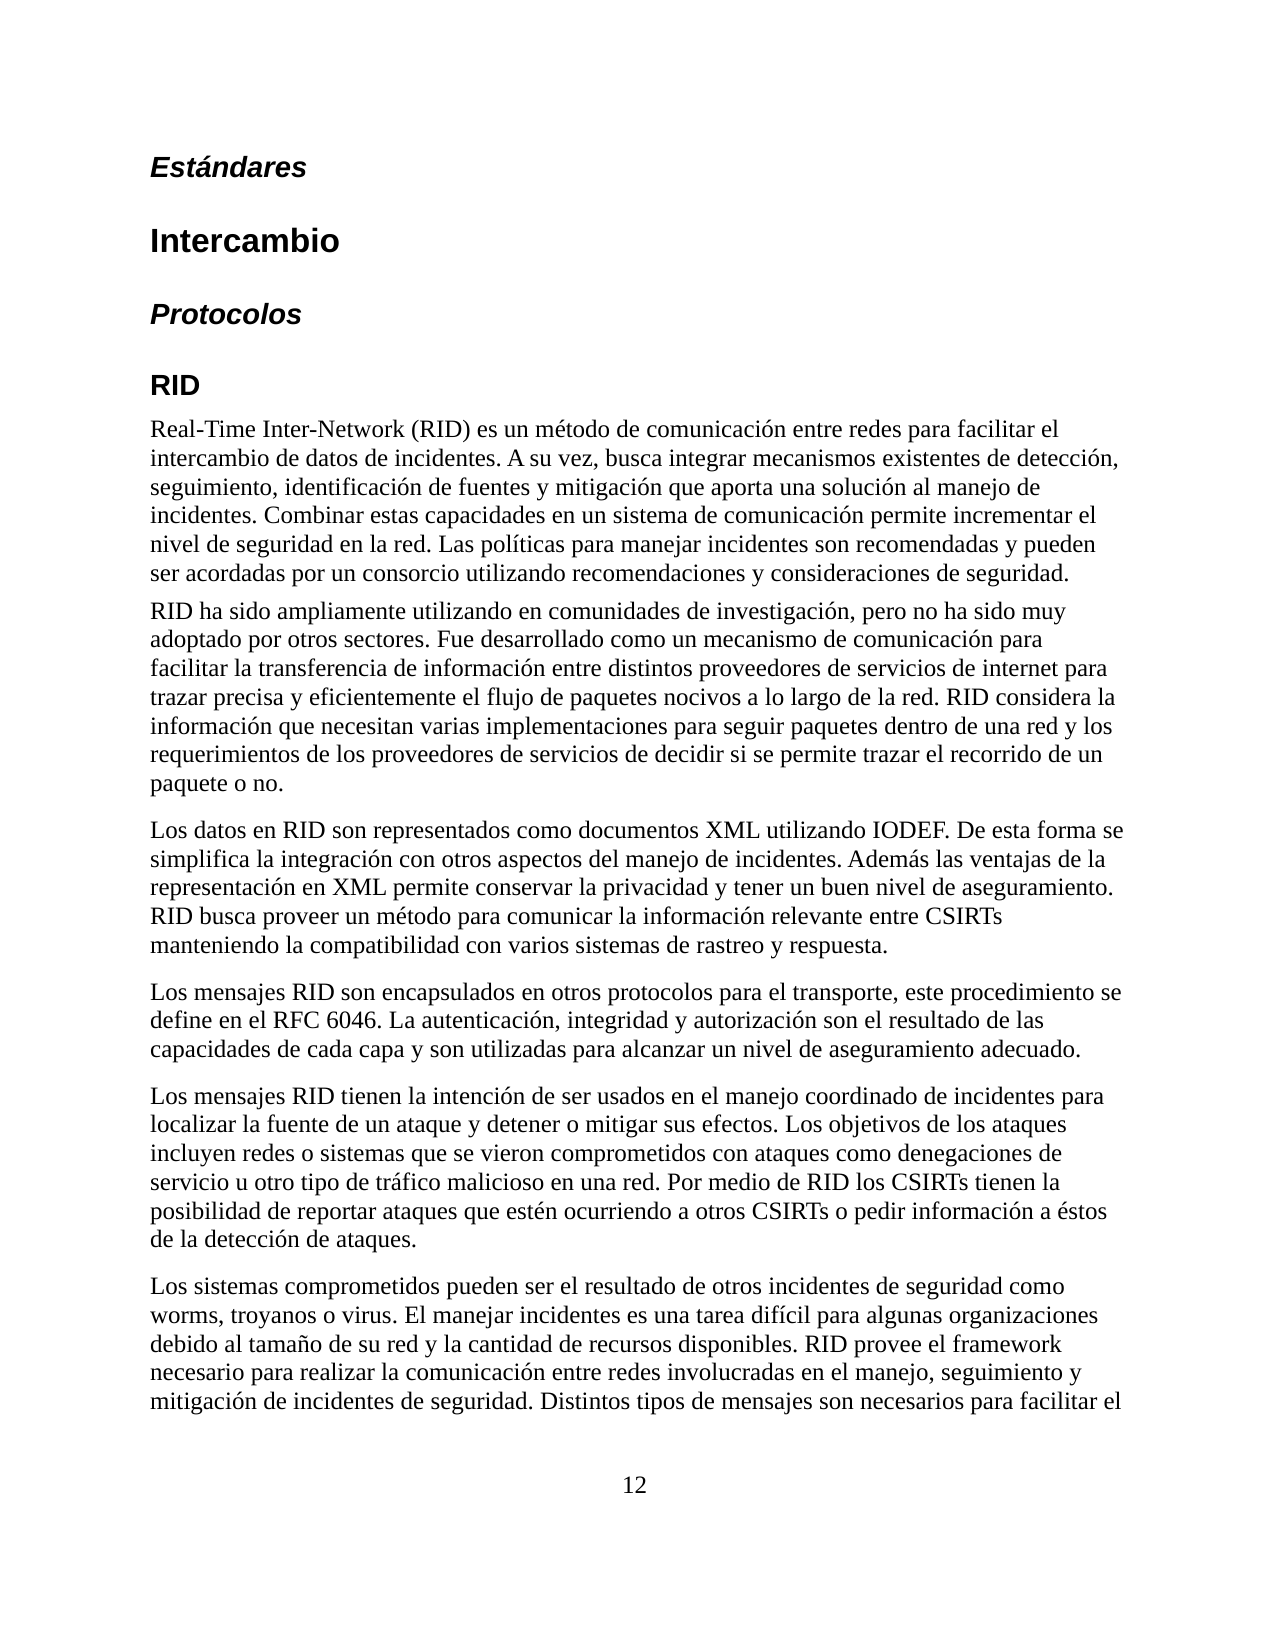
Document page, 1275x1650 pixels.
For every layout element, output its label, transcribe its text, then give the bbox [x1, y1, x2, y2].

text Los mensajes RID son encapsulados en otros protocolos para el transporte, este procedimiento se define en el RFC 6046. La autenticación, integridad y autorización son el resultado de las capacidades de cada capa y son utilizadas para alcanzar un nivel de aseguramiento adecuado. [150, 977, 1125, 1063]
text Real-Time Inter-Network (RID) es un método de comunicación entre redes para facilitar el intercambio de datos de incidentes. A su vez, busca integrar mecanismos existentes de detección, seguimiento, identificación de fuentes y mitigación que aporta una solución al manejo de incidentes. Combinar estas capacidades en un sistema de comunicación permite incrementar el nivel de seguridad en la red. Las políticas para manejar incidentes son recomendadas y pueden ser acordadas por un consorcio utilizando recomendaciones y consideraciones de seguridad. [150, 414, 1125, 587]
subtitle Estándares [150, 150, 1125, 183]
text Los sistemas comprometidos pueden ser el resultado de otros incidentes de seguridad como worms, troyanos o virus. El manejar incidentes es una tarea difícil para algunas organizaciones debido al tamaño de su red y la cantidad de recursos disponibles. RID provee el framework necesario para realizar la comunicación entre redes involucradas en el manejo, seguimiento y mitigación de incidentes de seguridad. Distintos tipos de mensajes son necesarios para facilitar el [150, 1271, 1125, 1415]
subtitle RID [150, 368, 1125, 402]
text Los mensajes RID tienen la intención de ser usados en el manejo coordinado de incidentes para localizar la fuente de un ataque y detener o mitigar sus efectos. Los objetivos de los ataques incluyen redes o sistemas que se vieron comprometidos con ataques como denegaciones de servicio u otro tipo de tráfico malicioso en una red. Por medio de RID los CSIRTs tienen la posibilidad de reportar ataques que estén ocurriendo a otros CSIRTs o pedir información a éstos de la detección de ataques. [150, 1081, 1125, 1253]
subtitle Intercambio [150, 221, 1125, 260]
subtitle Protocolos [150, 297, 1125, 331]
text Los datos en RID son representados como documentos XML utilizando IODEF. De esta forma se simplifica la integración con otros aspectos del manejo de incidentes. Además las ventajas de la representación en XML permite conservar la privacidad y tener un buen nivel de aseguramiento. RID busca proveer un método para comunicar la información relevante entre CSIRTs manteniendo la compatibilidad con varios sistemas de rastreo y respuesta. [150, 815, 1125, 959]
text RID ha sido ampliamente utilizando en comunidades de investigación, pero no ha sido muy adoptado por otros sectores. Fue desarrollado como un mecanismo de comunicación para facilitar la transferencia de información entre distintos proveedores de servicios de internet para trazar precisa y eficientemente el flujo de paquetes nocivos a lo largo de la red. RID considera la información que necesitan varias implementaciones para seguir paquetes dentro de una red y los requerimientos de los proveedores de servicios de decidir si se permite trazar el recorrido de un paquete o no. [150, 596, 1125, 797]
